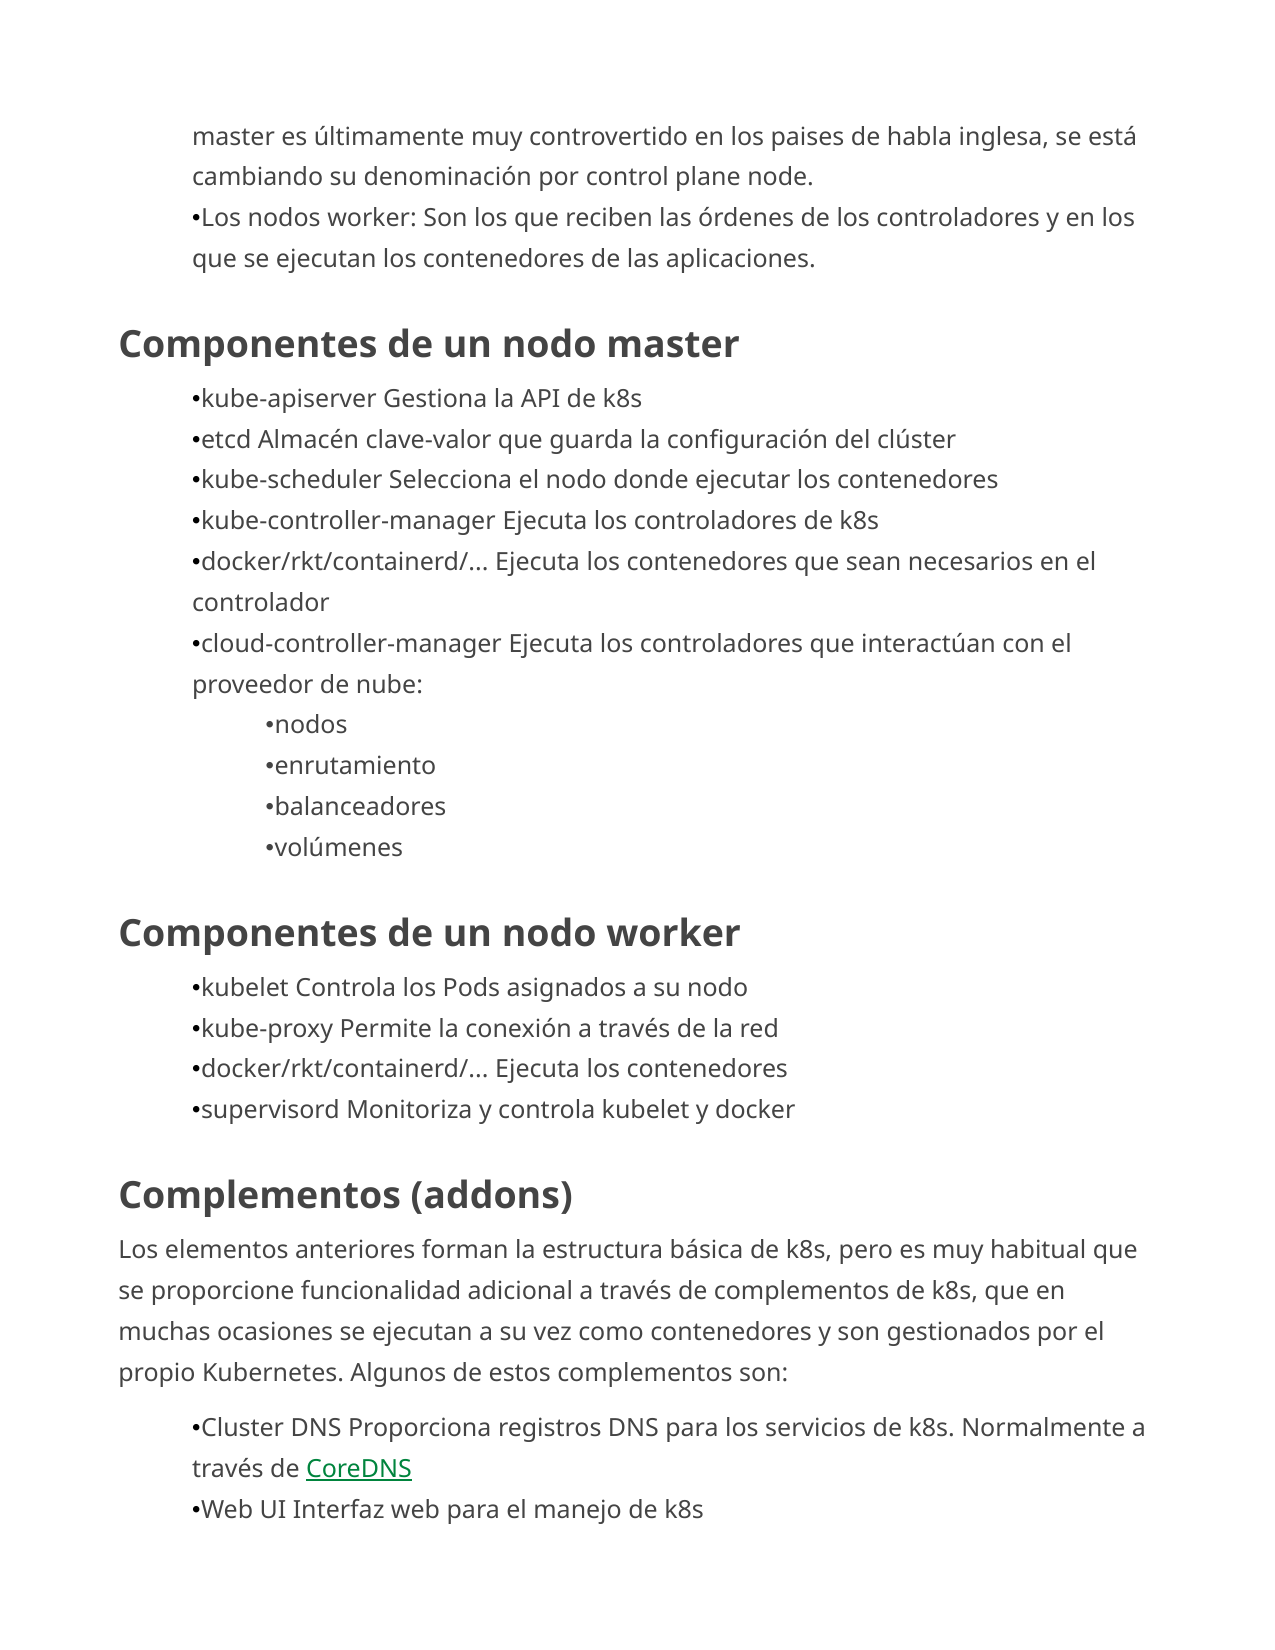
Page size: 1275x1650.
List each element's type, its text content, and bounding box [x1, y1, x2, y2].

list Los nodos worker: Son los que reciben las órdenes de los controladores y en los que se ejecutan los contenedores de las aplicaciones. [118, 200, 1157, 275]
list Web UI Interfaz web para el manejo de k8s [118, 1491, 1157, 1525]
list nodos [118, 707, 1157, 741]
subtitle Componentes de un nodo master [118, 317, 1157, 368]
text Los elementos anteriores forman la estructura básica de k8s, pero es muy habitual que se proporcione funcionalidad adicional a través de complementos de k8s, que en muchas ocasiones se ejecutan a su vez como contenedores y son gestionados por el propio Kubernetes. Algunos de estos complementos son: [118, 1232, 1157, 1388]
list cloud-controller-manager Ejecuta los controladores que interactúan con el proveedor de nube: [118, 625, 1157, 700]
subtitle Componentes de un nodo worker [118, 906, 1157, 957]
list kubelet Controla los Pods asignados a su nodo [118, 969, 1157, 1003]
list master es últimamente muy controvertido en los paises de habla inglesa, se está cambiando su denominación por control plane node. [118, 118, 1157, 193]
subtitle Complementos (addons) [118, 1168, 1157, 1219]
list supervisord Monitoriza y controla kubelet y docker [118, 1092, 1157, 1126]
list etcd Almacén clave-valor que guarda la configuración del clúster [118, 421, 1157, 455]
list docker/rkt/containerd/... Ejecuta los contenedores [118, 1051, 1157, 1085]
list enrutamiento [118, 748, 1157, 782]
list docker/rkt/containerd/... Ejecuta los contenedores que sean necesarios en el controlador [118, 544, 1157, 619]
list balanceadores [118, 789, 1157, 823]
list kube-proxy Permite la conexión a través de la red [118, 1010, 1157, 1044]
list volúmenes [118, 829, 1157, 864]
list kube-controller-manager Ejecuta los controladores de k8s [118, 503, 1157, 537]
list kube-scheduler Selecciona el nodo donde ejecutar los contenedores [118, 462, 1157, 496]
list Cluster DNS Proporciona registros DNS para los servicios de k8s. Normalmente a través de CoreDNS [118, 1409, 1157, 1484]
list kube-apiserver Gestiona la API de k8s [118, 380, 1157, 414]
